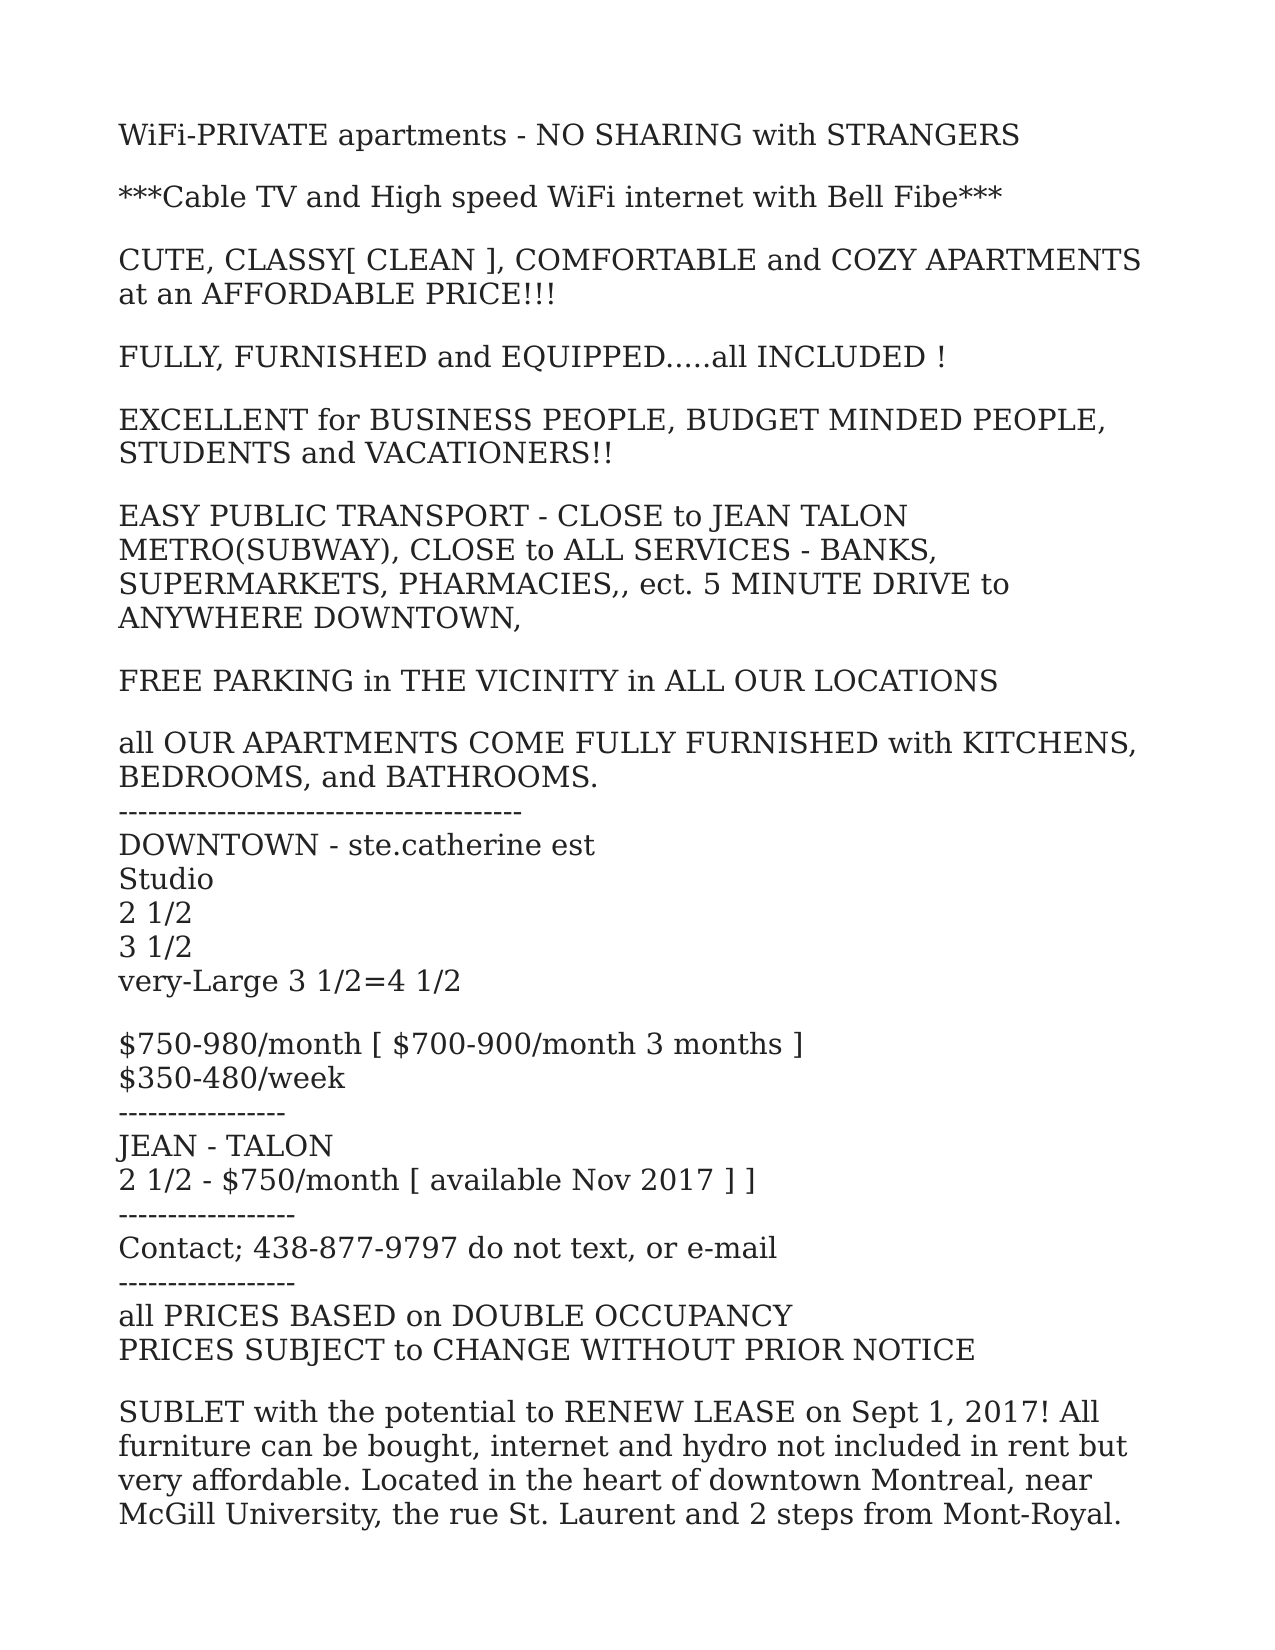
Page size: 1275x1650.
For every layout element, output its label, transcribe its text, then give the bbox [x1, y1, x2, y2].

text SUBLET with the potential to RENEW LEASE on Sept 1, 2017! All furniture can be bought, internet and hydro not included in rent but very affordable. Located in the heart of downtown Montreal, near McGill University, the rue St. Laurent and 2 steps from Mont-Royal. [118, 1396, 1157, 1531]
text WiFi-PRIVATE apartments - NO SHARING with STRANGERS ***Cable TV and High speed WiFi internet with Bell Fibe*** CUTE, CLASSY[ CLEAN ], COMFORTABLE and COZY APARTMENTS at an AFFORDABLE PRICE!!! FULLY, FURNISHED and EQUIPPED.....all INCLUDED ! EXCELLENT for BUSINESS PEOPLE, BUDGET MINDED PEOPLE, STUDENTS and VACATIONERS!! EASY PUBLIC TRANSPORT - CLOSE to JEAN TALON METRO(SUBWAY), CLOSE to ALL SERVICES - BANKS, SUPERMARKETS, PHARMACIES,, ect. 5 MINUTE DRIVE to ANYWHERE DOWNTOWN, FREE PARKING in THE VICINITY in ALL OUR LOCATIONS all OUR APARTMENTS COME FULLY FURNISHED with KITCHENS, BEDROOMS, and BATHROOMS. ----------------------------------------- DOWNTOWN - ste.catherine est Studio 2 1/2 3 1/2 very-Large 3 1/2=4 1/2 $750-980/month [ $700-900/month 3 months ] $350-480/week ----------------- JEAN - TALON 2 1/2 - $750/month [ available Nov 2017 ] ] ------------------ Contact; 438-877-9797 do not text, or e-mail ------------------ all PRICES BASED on DOUBLE OCCUPANCY PRICES SUBJECT to CHANGE WITHOUT PRIOR NOTICE [118, 118, 1157, 1367]
